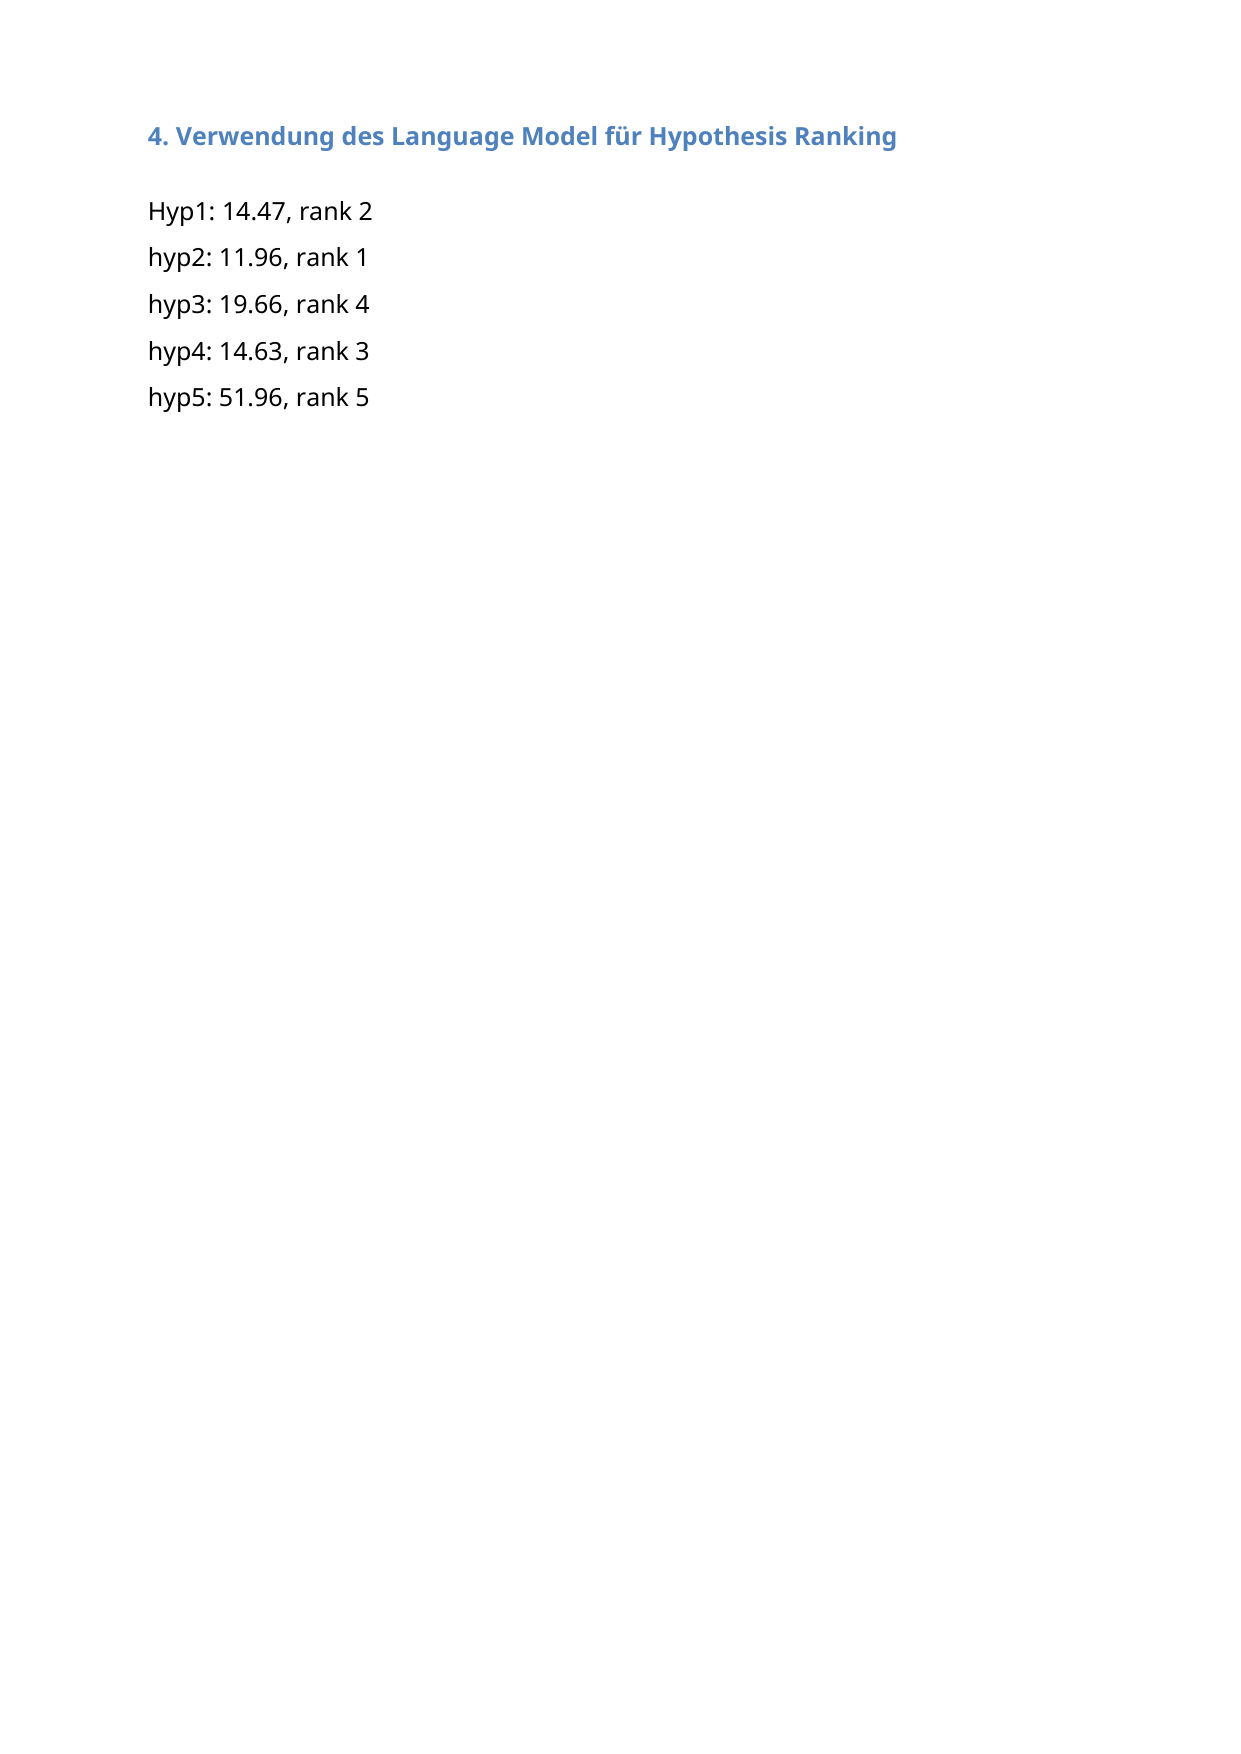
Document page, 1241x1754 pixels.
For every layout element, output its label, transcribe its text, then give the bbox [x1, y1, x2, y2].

text hyp3: 19.66, rank 4 [148, 287, 1129, 321]
text hyp2: 11.96, rank 1 [148, 240, 1129, 274]
text Hyp1: 14.47, rank 2 [148, 193, 1129, 227]
text hyp5: 51.96, rank 5 [148, 380, 1129, 414]
text hyp4: 14.63, rank 3 [148, 333, 1129, 367]
subtitle 4. Verwendung des Language Model für Hypothesis Ranking [148, 118, 1129, 152]
